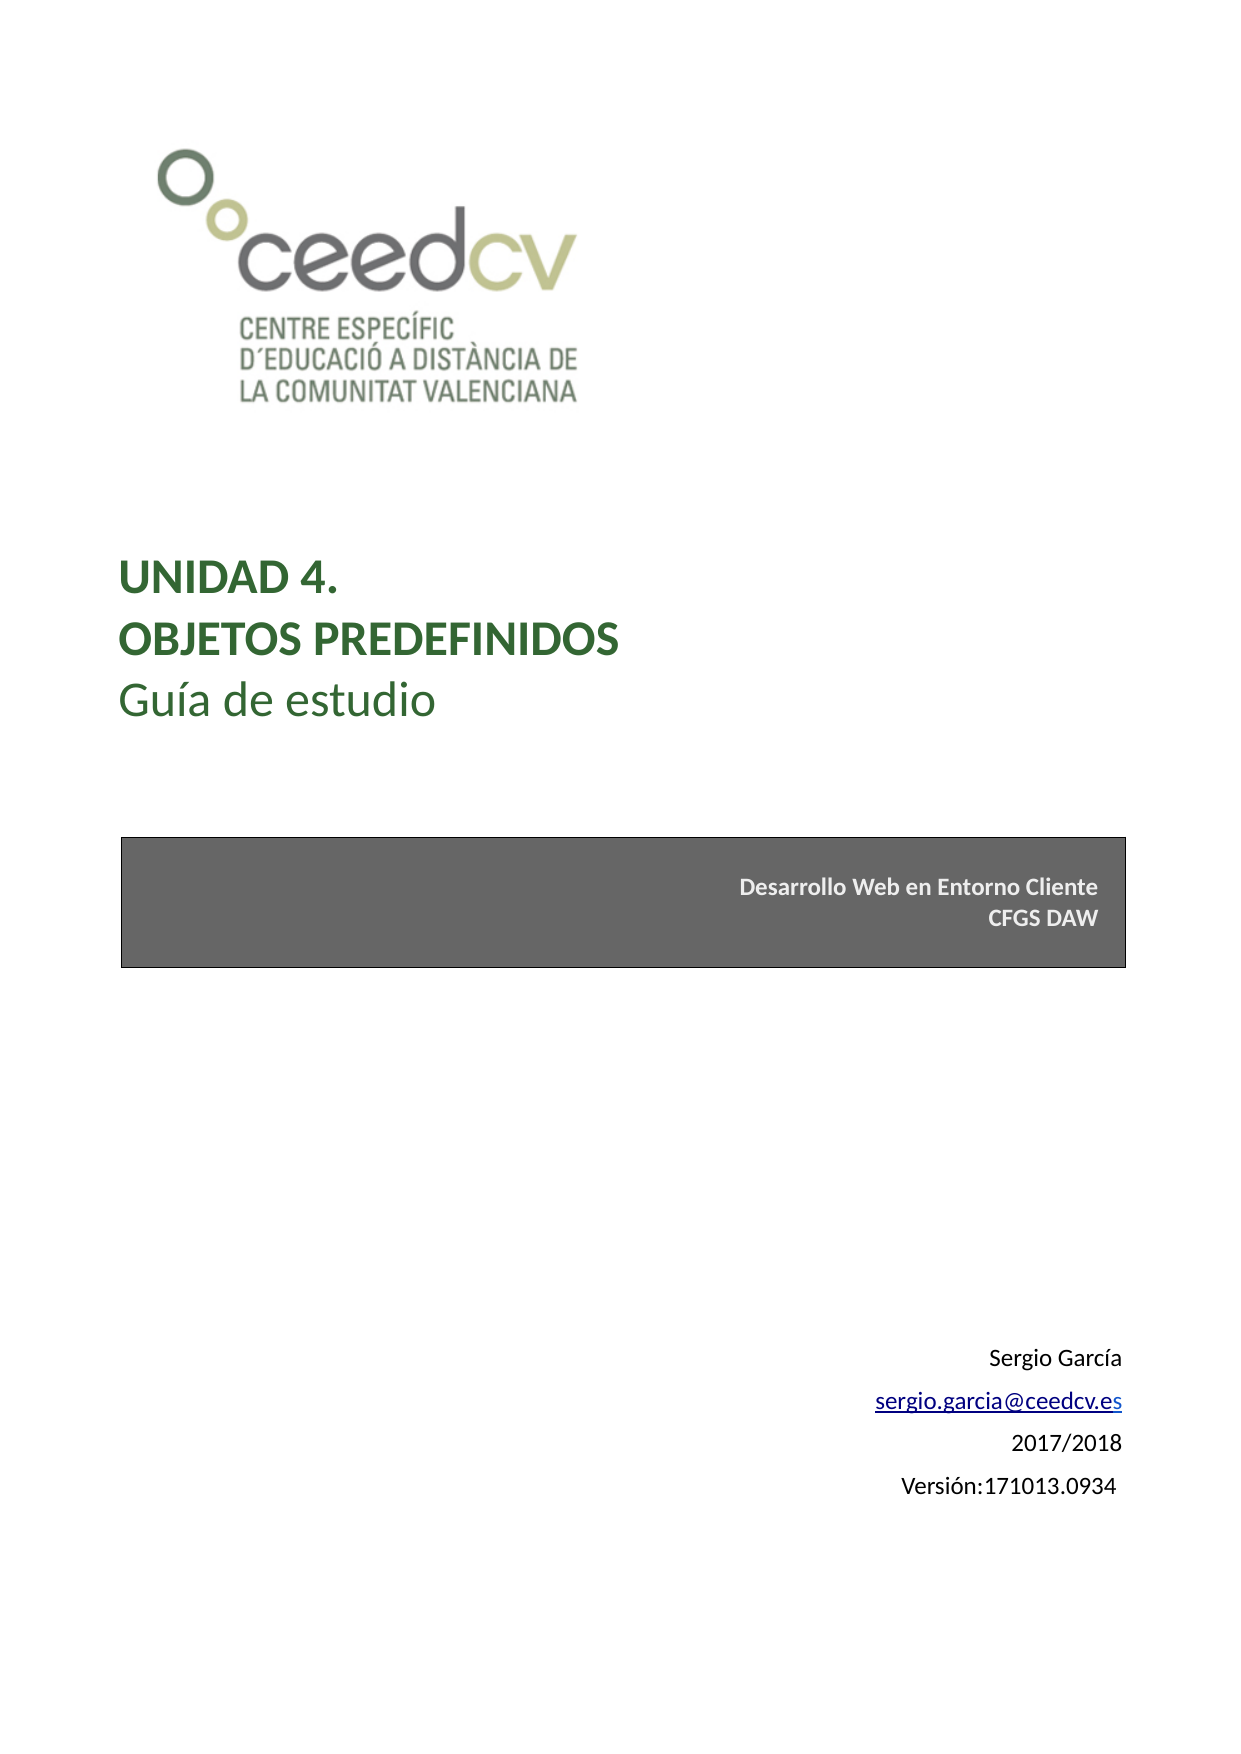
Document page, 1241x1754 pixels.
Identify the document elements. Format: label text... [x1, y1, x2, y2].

text Objetos predefinidos [118, 606, 1122, 667]
picture [118, 121, 681, 431]
text Guía de estudio [118, 667, 1122, 728]
text CFGS DAW [125, 902, 1098, 932]
text sergio.garcia@ceedcv.es [231, 1385, 1122, 1416]
text UNIDAD 4. [118, 545, 1122, 606]
text Versión:171013.0934 [118, 1470, 1122, 1500]
text Desarrollo Web en Entorno Cliente [125, 871, 1098, 902]
text Sergio García [231, 1343, 1122, 1373]
text 2017/2018 [118, 1427, 1122, 1458]
